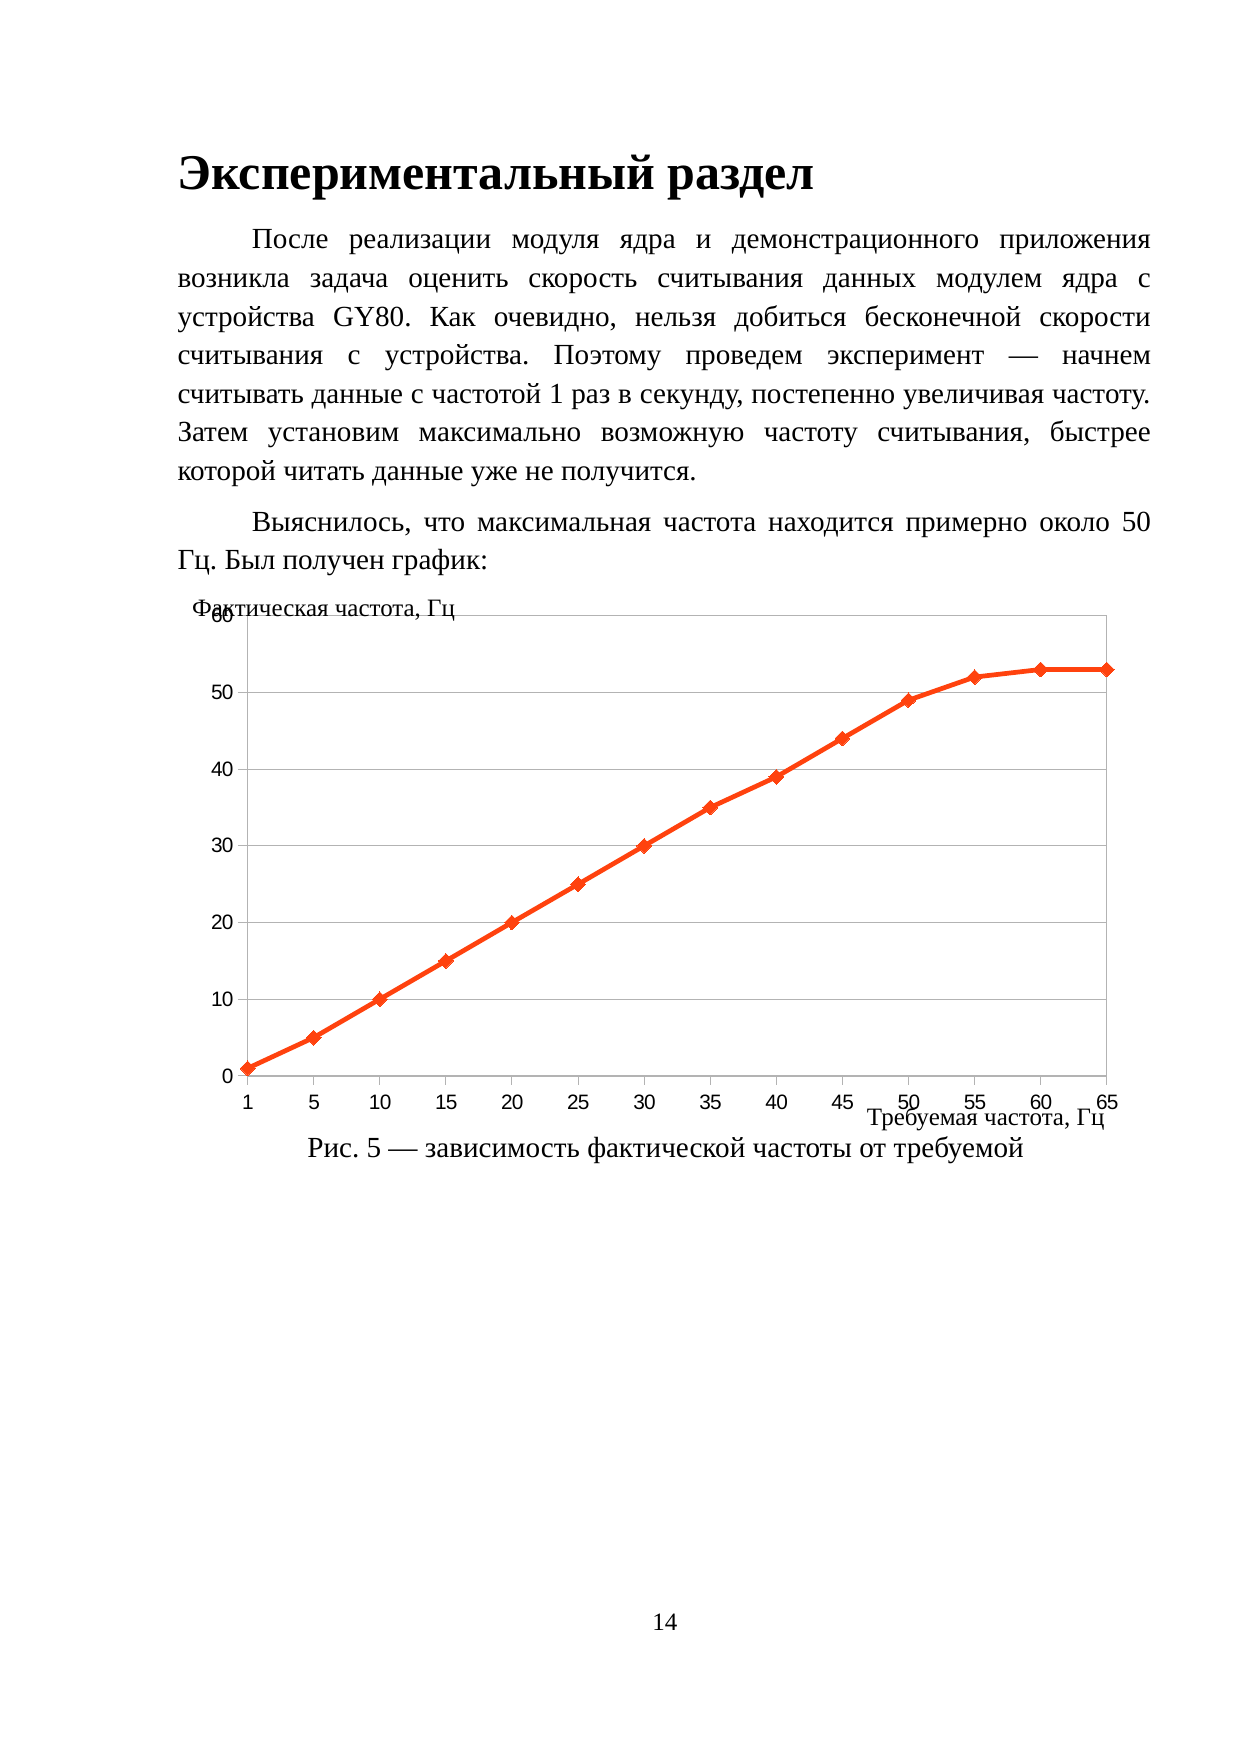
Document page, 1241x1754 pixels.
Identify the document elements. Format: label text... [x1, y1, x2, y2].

subtitle Экспериментальный раздел [177, 143, 1152, 201]
text Рис. 5 — зависимость фактической частоты от требуемой [177, 593, 1152, 1163]
text После реализации модуля ядра и демонстрационного приложения возникла задача оценить скорость считывания данных модулем ядра с устройства GY80. Как очевидно, нельзя добиться бесконечной скорости считывания с устройства. Поэтому проведем эксперимент — начнем считывать данные с частотой 1 раз в секунду, постепенно увеличивая частоту. Затем установим максимально возможную частоту считывания, быстрее которой читать данные уже не получится. [177, 222, 1152, 486]
text Выяснилось, что максимальная частота находится примерно около 50 Гц. Был получен график: [177, 504, 1152, 576]
